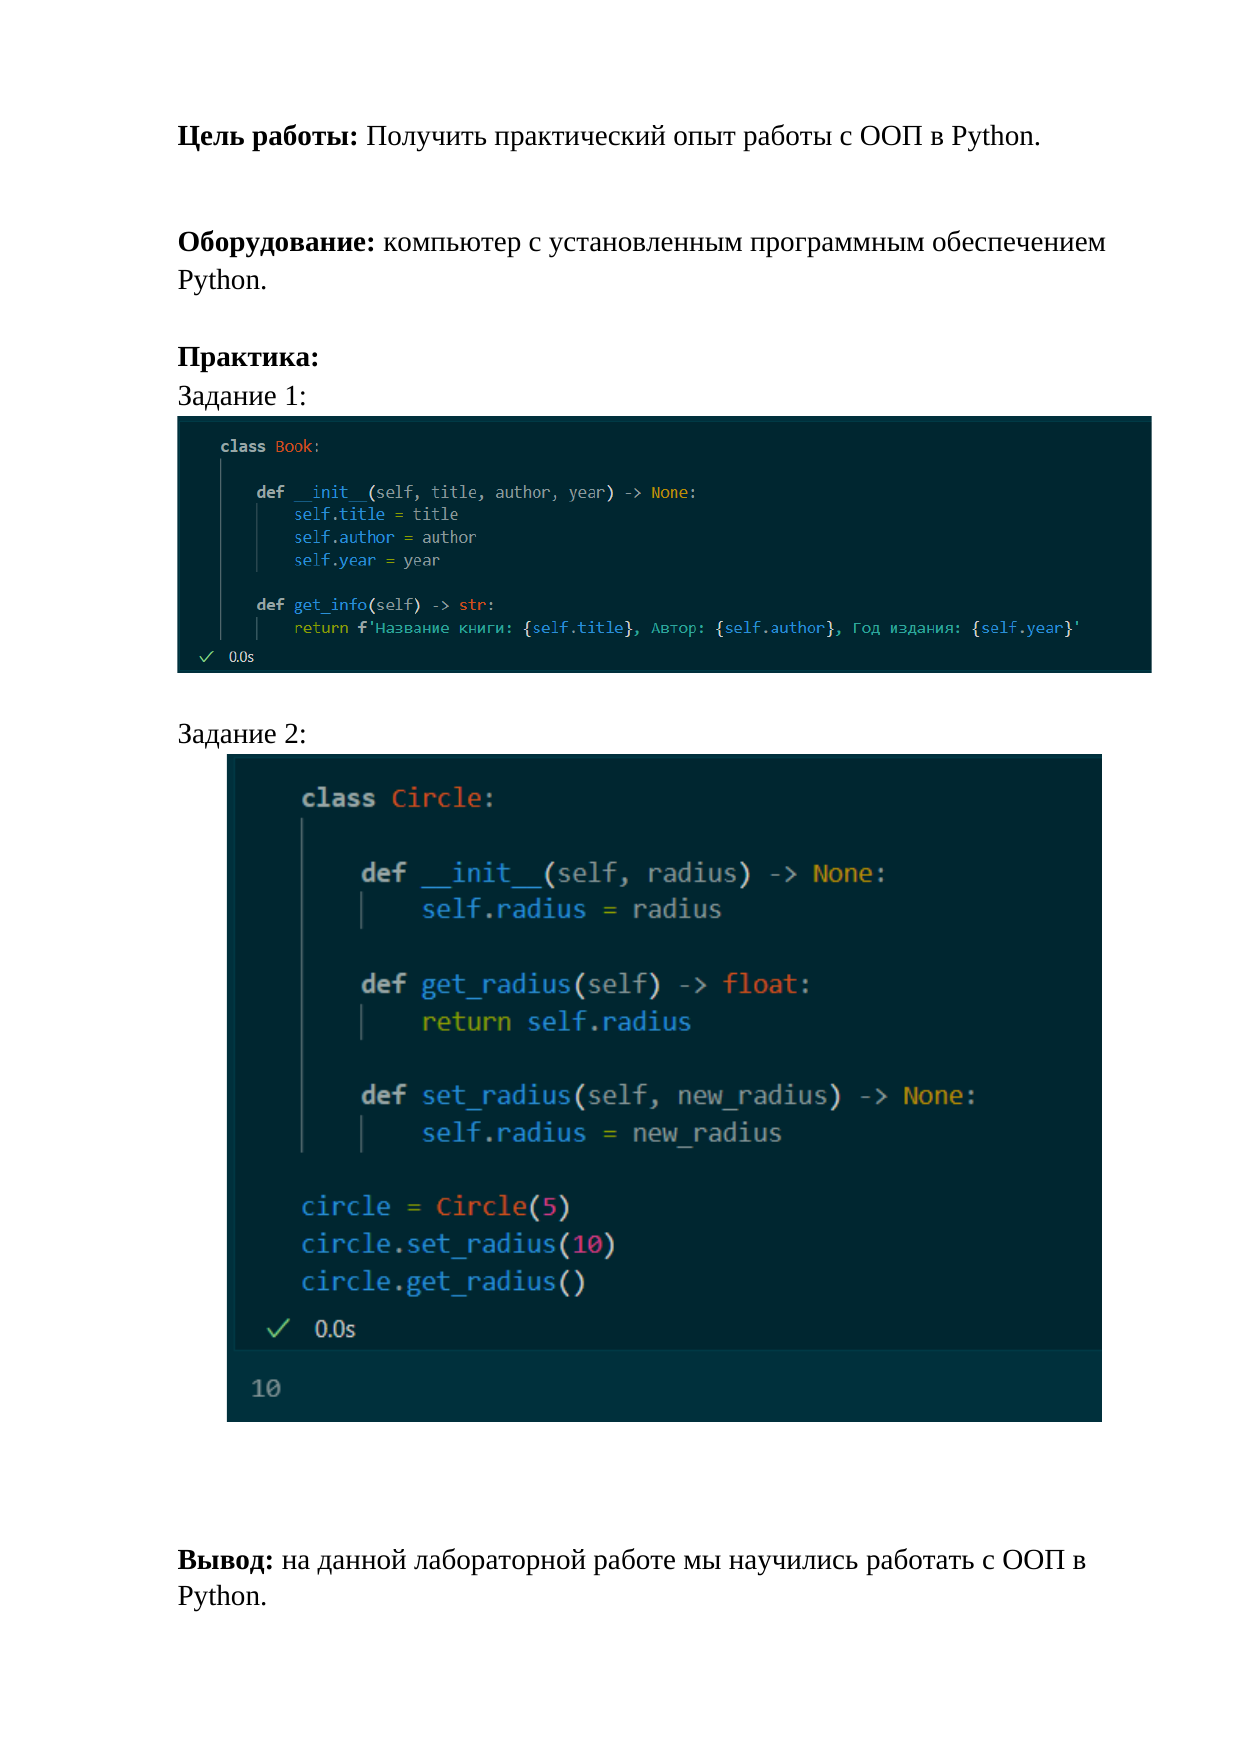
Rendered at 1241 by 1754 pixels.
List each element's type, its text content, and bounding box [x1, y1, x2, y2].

text Задание 1: [177, 378, 1152, 411]
picture [253, 1380, 264, 1396]
text Практика: [177, 339, 1152, 373]
text Цель работы: Получить практический опыт работы с ООП в Python. [177, 118, 1152, 152]
picture [180, 422, 1152, 670]
text Вывод: на данной лабораторной работе мы научились работать с ООП в Python. [177, 1542, 1152, 1612]
picture [237, 760, 1102, 1348]
picture [267, 1380, 280, 1396]
text Задание 2: [177, 716, 1152, 749]
text Оборудование: компьютер с установленным программным обеспечением Python. [177, 224, 1152, 296]
